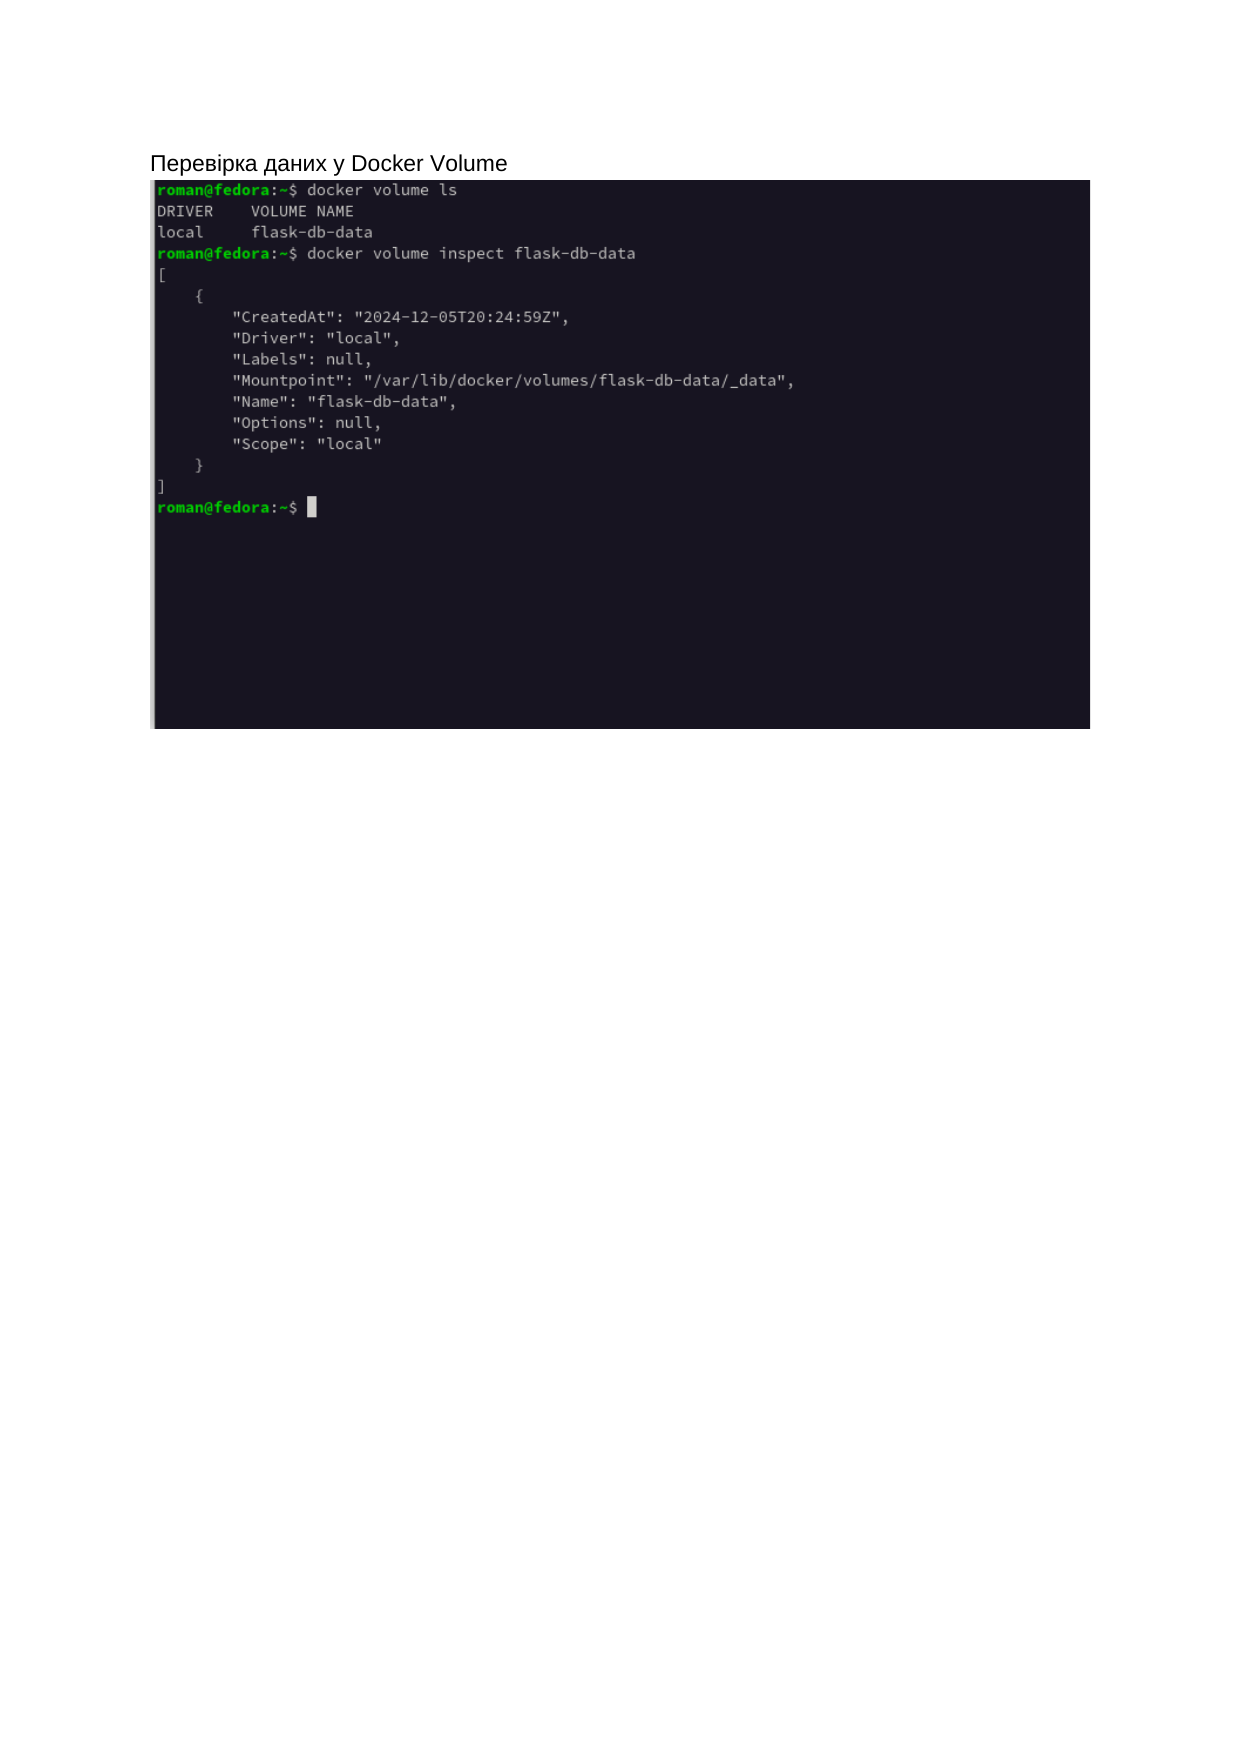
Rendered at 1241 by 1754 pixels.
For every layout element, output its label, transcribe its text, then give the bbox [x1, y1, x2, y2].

text Перевірка даних у Docker Volume [150, 150, 1090, 176]
picture [150, 180, 1091, 729]
